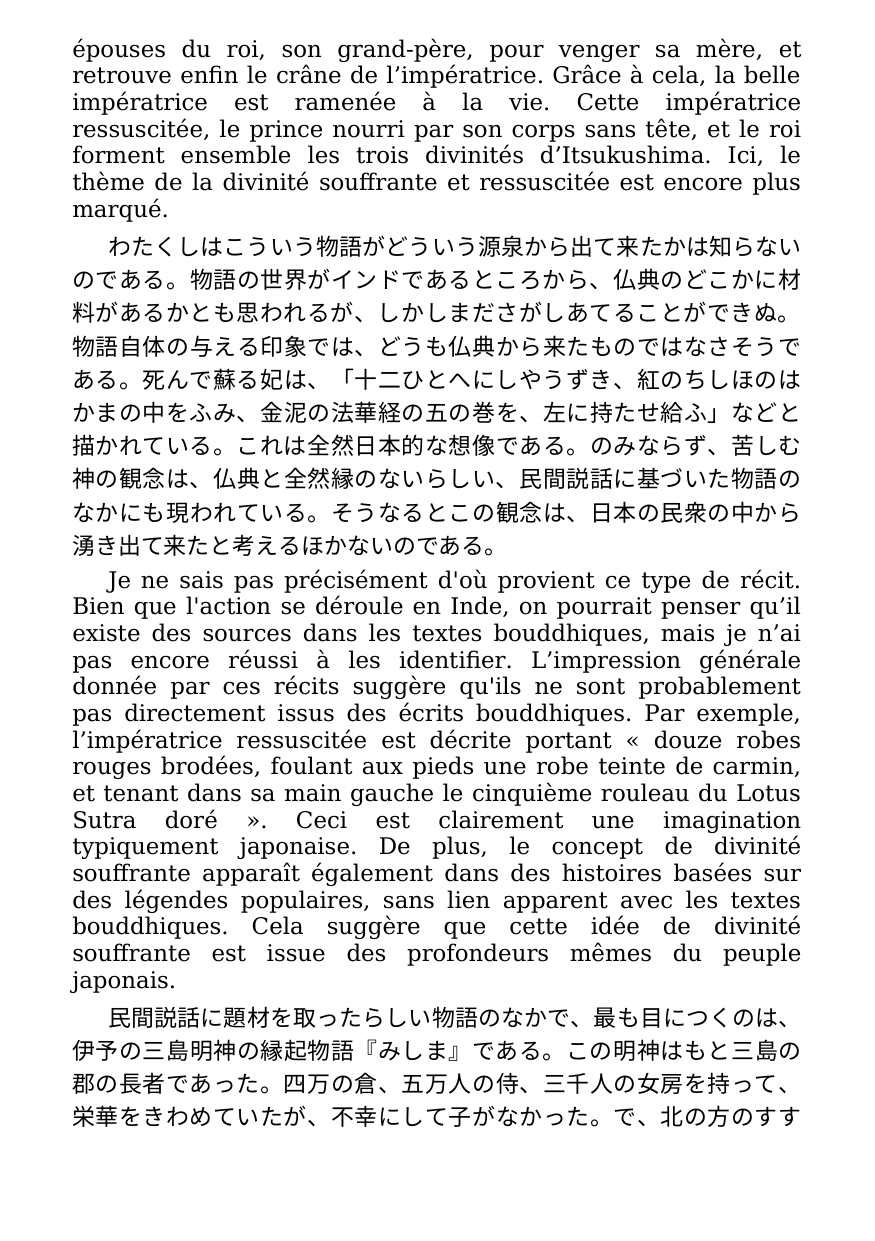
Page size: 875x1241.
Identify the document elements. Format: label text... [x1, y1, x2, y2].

text Je ne sais pas précisément d'où provient ce type de récit. Bien que l'action se déroule en Inde, on pourrait penser qu’il existe des sources dans les textes bouddhiques, mais je n’ai pas encore réussi à les identifier. L’impression générale donnée par ces récits suggère qu'ils ne sont probablement pas directement issus des écrits bouddhiques. Par exemple, l’impératrice ressuscitée est décrite portant « douze robes rouges brodées, foulant aux pieds une robe teinte de carmin, et tenant dans sa main gauche le cinquième rouleau du Lotus Sutra doré ». Ceci est clairement une imagination typiquement japonaise. De plus, le concept de divinité souffrante apparaît également dans des histoires basées sur des légendes populaires, sans lien apparent avec les textes bouddhiques. Cela suggère que cette idée de divinité souffrante est issue des profondeurs mêmes du peuple japonais. [72, 567, 802, 993]
text 民間説話に題材を取ったらしい物語のなかで、最も目につくのは、伊予の三島明神の縁起物語『みしま』である。この明神はもと三島の郡の長者であった。四万の倉、五万人の侍、三千人の女房を持って、栄華をきわめていたが、不幸にして子がなかった。で、北の方のすす [72, 999, 802, 1132]
text épouses du roi, son grand-père, pour venger sa mère, et retrouve enfin le crâne de l’impératrice. Grâce à cela, la belle impératrice est ramenée à la vie. Cette impératrice ressuscitée, le prince nourri par son corps sans tête, et le roi forment ensemble les trois divinités d’Itsukushima. Ici, le thème de la divinité souffrante et ressuscitée est encore plus marqué. [72, 36, 802, 223]
text わたくしはこういう物語がどういう源泉から出て来たかは知らないのである。物語の世界がインドであるところから、仏典のどこかに材料があるかとも思われるが、しかしまださがしあてることができぬ。物語自体の与える印象では、どうも仏典から来たものではなさそうである。死んで蘇る妃は、「十二ひとへにしやうずき、紅のちしほのはかまの中をふみ、金泥の法華経の五の巻を、左に持たせ給ふ」などと描かれている。これは全然日本的な想像である。のみならず、苦しむ神の観念は、仏典と全然縁のないらしい、民間説話に基づいた物語のなかにも現われている。そうなるとこの観念は、日本の民衆の中から湧き出て来たと考えるほかないのである。 [72, 229, 802, 561]
